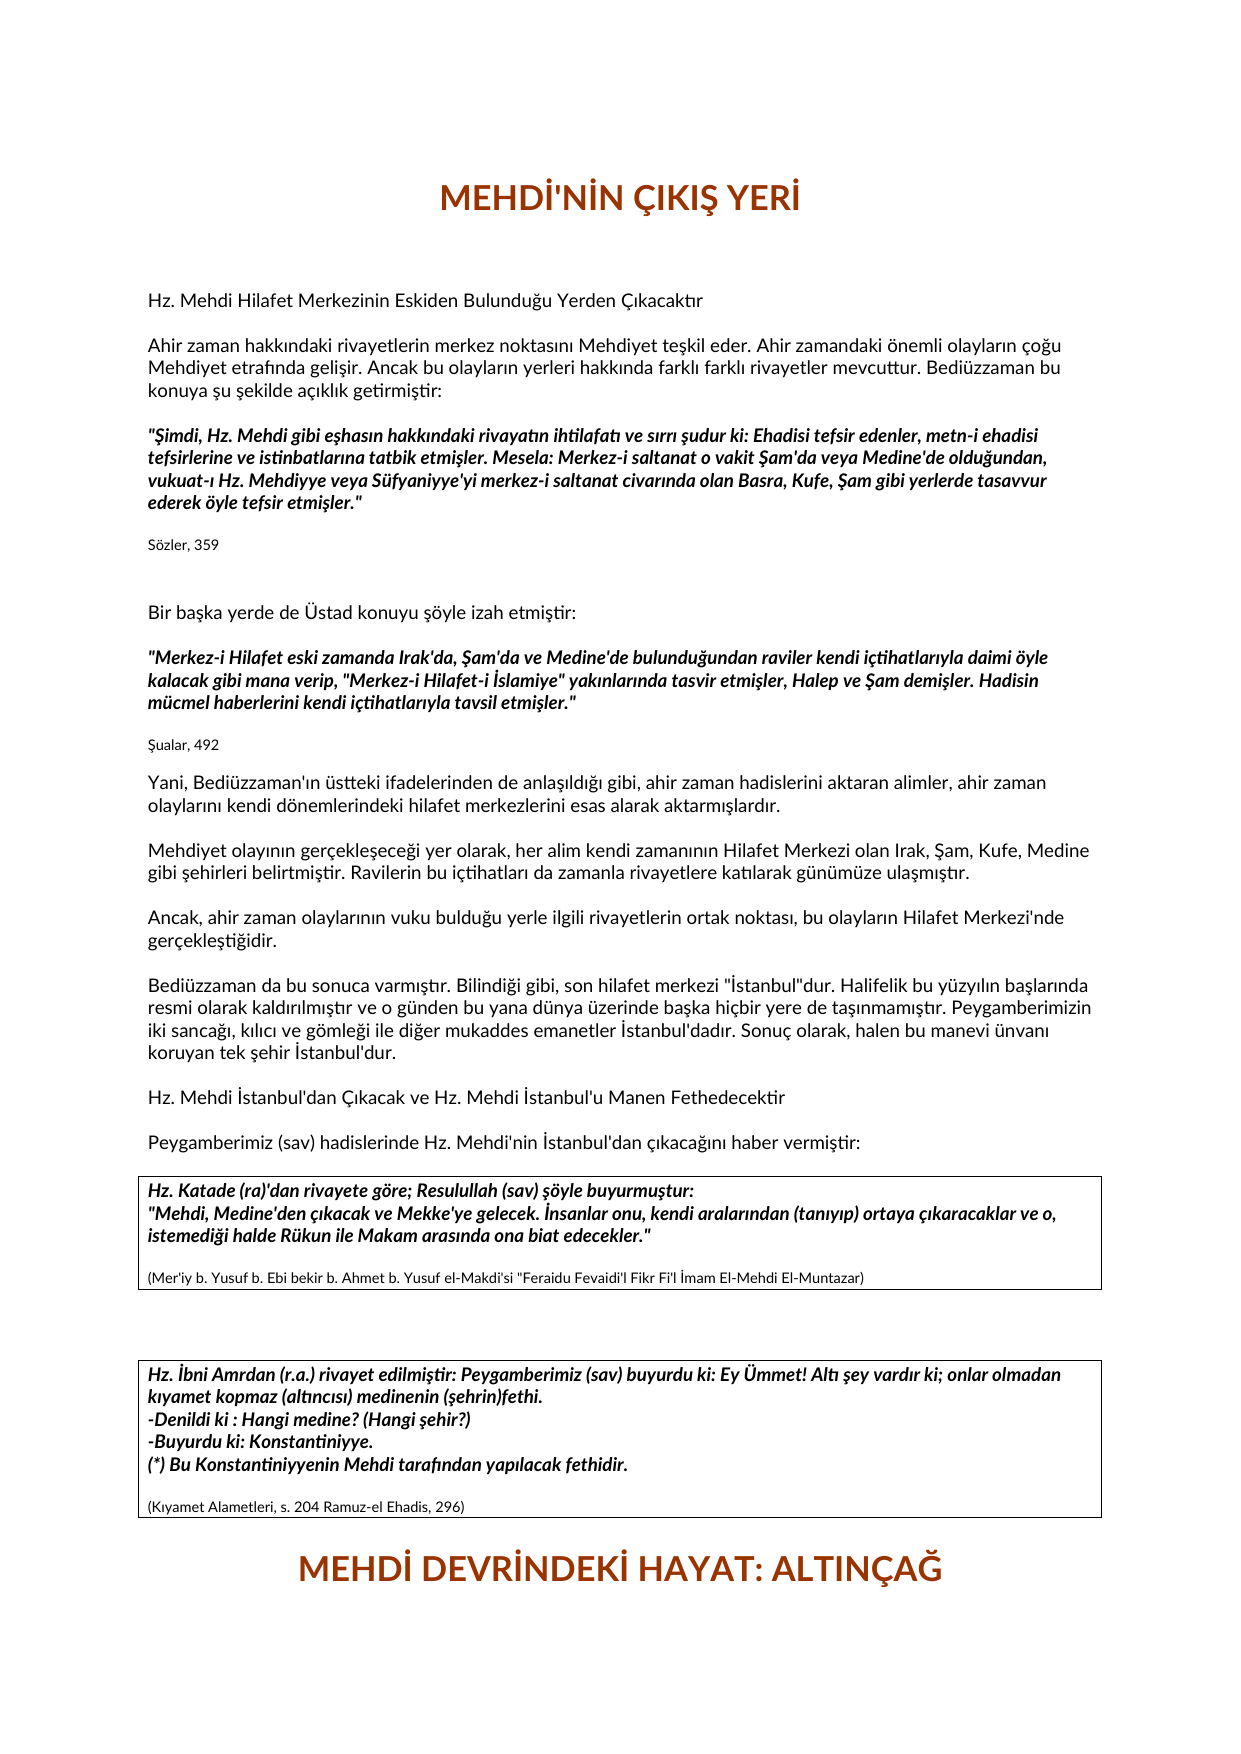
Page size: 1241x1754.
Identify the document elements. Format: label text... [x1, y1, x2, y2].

text Sözler, 359 [148, 536, 1093, 553]
text "Merkez-i Hilafet eski zamanda Irak'da, Şam'da ve Medine'de bulunduğundan raviler kendi içtihatlarıyla daimi öyle kalacak gibi mana verip, "Merkez-i Hilafet-i İslamiye" yakınlarında tasvir etmişler, Halep ve Şam demişler. Hadisin mücmel haberlerini kendi içtihatlarıyla tavsil etmişler." [148, 646, 1093, 713]
text Yani, Bediüzzaman'ın üstteki ifadelerinden de anlaşıldığı gibi, ahir zaman hadislerini aktaran alimler, ahir zaman olaylarını kendi dönemlerindeki hilafet merkezlerini esas alarak aktarmışlardır. [148, 771, 1093, 816]
text Mehdiyet olayının gerçekleşeceği yer olarak, her alim kendi zamanının Hilafet Merkezi olan Irak, Şam, Kufe, Medine gibi şehirleri belirtmiştir. Ravilerin bu içtihatları da zamanla rivayetlere katılarak günümüze ulaşmıştır. [148, 838, 1093, 883]
text MEHDİ'NİN ÇIKIŞ YERİ [148, 177, 1093, 218]
text "Mehdi, Medine'den çıkacak ve Mekke'ye gelecek. İnsanlar onu, kendi aralarından (tanıyıp) ortaya çıkaracaklar ve o, istemediği halde Rükun ile Makam arasında ona biat edecekler." [148, 1202, 1093, 1247]
text Şualar, 492 [148, 736, 1093, 753]
text (*) Bu Konstantiniyyenin Mehdi tarafından yapılacak fethidir. [148, 1453, 1093, 1475]
text Bir başka yerde de Üstad konuyu şöyle izah etmiştir: [148, 601, 1093, 623]
text Peygamberimiz (sav) hadislerinde Hz. Mehdi'nin İstanbul'dan çıkacağını haber vermiştir: [148, 1131, 1093, 1153]
text Bediüzzaman da bu sonuca varmıştır. Bilindiği gibi, son hilafet merkezi "İstanbul"dur. Halifelik bu yüzyılın başlarında resmi olarak kaldırılmıştır ve o günden bu yana dünya üzerinde başka hiçbir yere de taşınmamıştır. Peygamberimizin iki sancağı, kılıcı ve gömleği ile diğer mukaddes emanetler İstanbul'dadır. Sonuç olarak, halen bu manevi ünvanı koruyan tek şehir İstanbul'dur. [148, 973, 1093, 1063]
text -Denildi ki : Hangi medine? (Hangi şehir?) [148, 1408, 1093, 1430]
text Ancak, ahir zaman olaylarının vuku bulduğu yerle ilgili rivayetlerin ortak noktası, bu olayların Hilafet Merkezi'nde gerçekleştiğidir. [148, 906, 1093, 951]
text Hz. İbni Amrdan (r.a.) rivayet edilmiştir: Peygamberimiz (sav) buyurdu ki: Ey Ümmet! Altı şey vardır ki; onlar olmadan kıyamet kopmaz (altıncısı) medinenin (şehrin)fethi. [139, 1361, 1101, 1408]
text "Şimdi, Hz. Mehdi gibi eşhasın hakkındaki rivayatın ihtilafatı ve sırrı şudur ki: Ehadisi tefsir edenler, metn-i ehadisi tefsirlerine ve istinbatlarına tatbik etmişler. Mesela: Merkez-i saltanat o vakit Şam'da veya Medine'de olduğundan, vukuat-ı Hz. Mehdiyye veya Süfyaniyye'yi merkez-i saltanat civarında olan Basra, Kufe, Şam gibi yerlerde tasavvur ederek öyle tefsir etmişler." [148, 423, 1093, 513]
text -Buyurdu ki: Konstantiniyye. [148, 1430, 1093, 1453]
text MEHDİ DEVRİNDEKİ HAYAT: ALTINÇAĞ [148, 1548, 1093, 1589]
text Ahir zaman hakkındaki rivayetlerin merkez noktasını Mehdiyet teşkil eder. Ahir zamandaki önemli olayların çoğu Mehdiyet etrafında gelişir. Ancak bu olayların yerleri hakkında farklı farklı rivayetler mevcuttur. Bediüzzaman bu konuya şu şekilde açıklık getirmiştir: [148, 333, 1093, 401]
text (Kıyamet Alametleri, s. 204 Ramuz-el Ehadis, 296) [139, 1495, 1101, 1517]
text Hz. Mehdi Hilafet Merkezinin Eskiden Bulunduğu Yerden Çıkacaktır [148, 288, 1093, 311]
text Hz. Mehdi İstanbul'dan Çıkacak ve Hz. Mehdi İstanbul'u Manen Fethedecektir [148, 1086, 1093, 1108]
text Hz. Katade (ra)'dan rivayete göre; Resulullah (sav) şöyle buyurmuştur: [139, 1177, 1101, 1202]
text (Mer'iy b. Yusuf b. Ebi bekir b. Ahmet b. Yusuf el-Makdi'si "Feraidu Fevaidi'l Fikr Fi'l İmam El-Mehdi El-Muntazar) [139, 1266, 1101, 1289]
